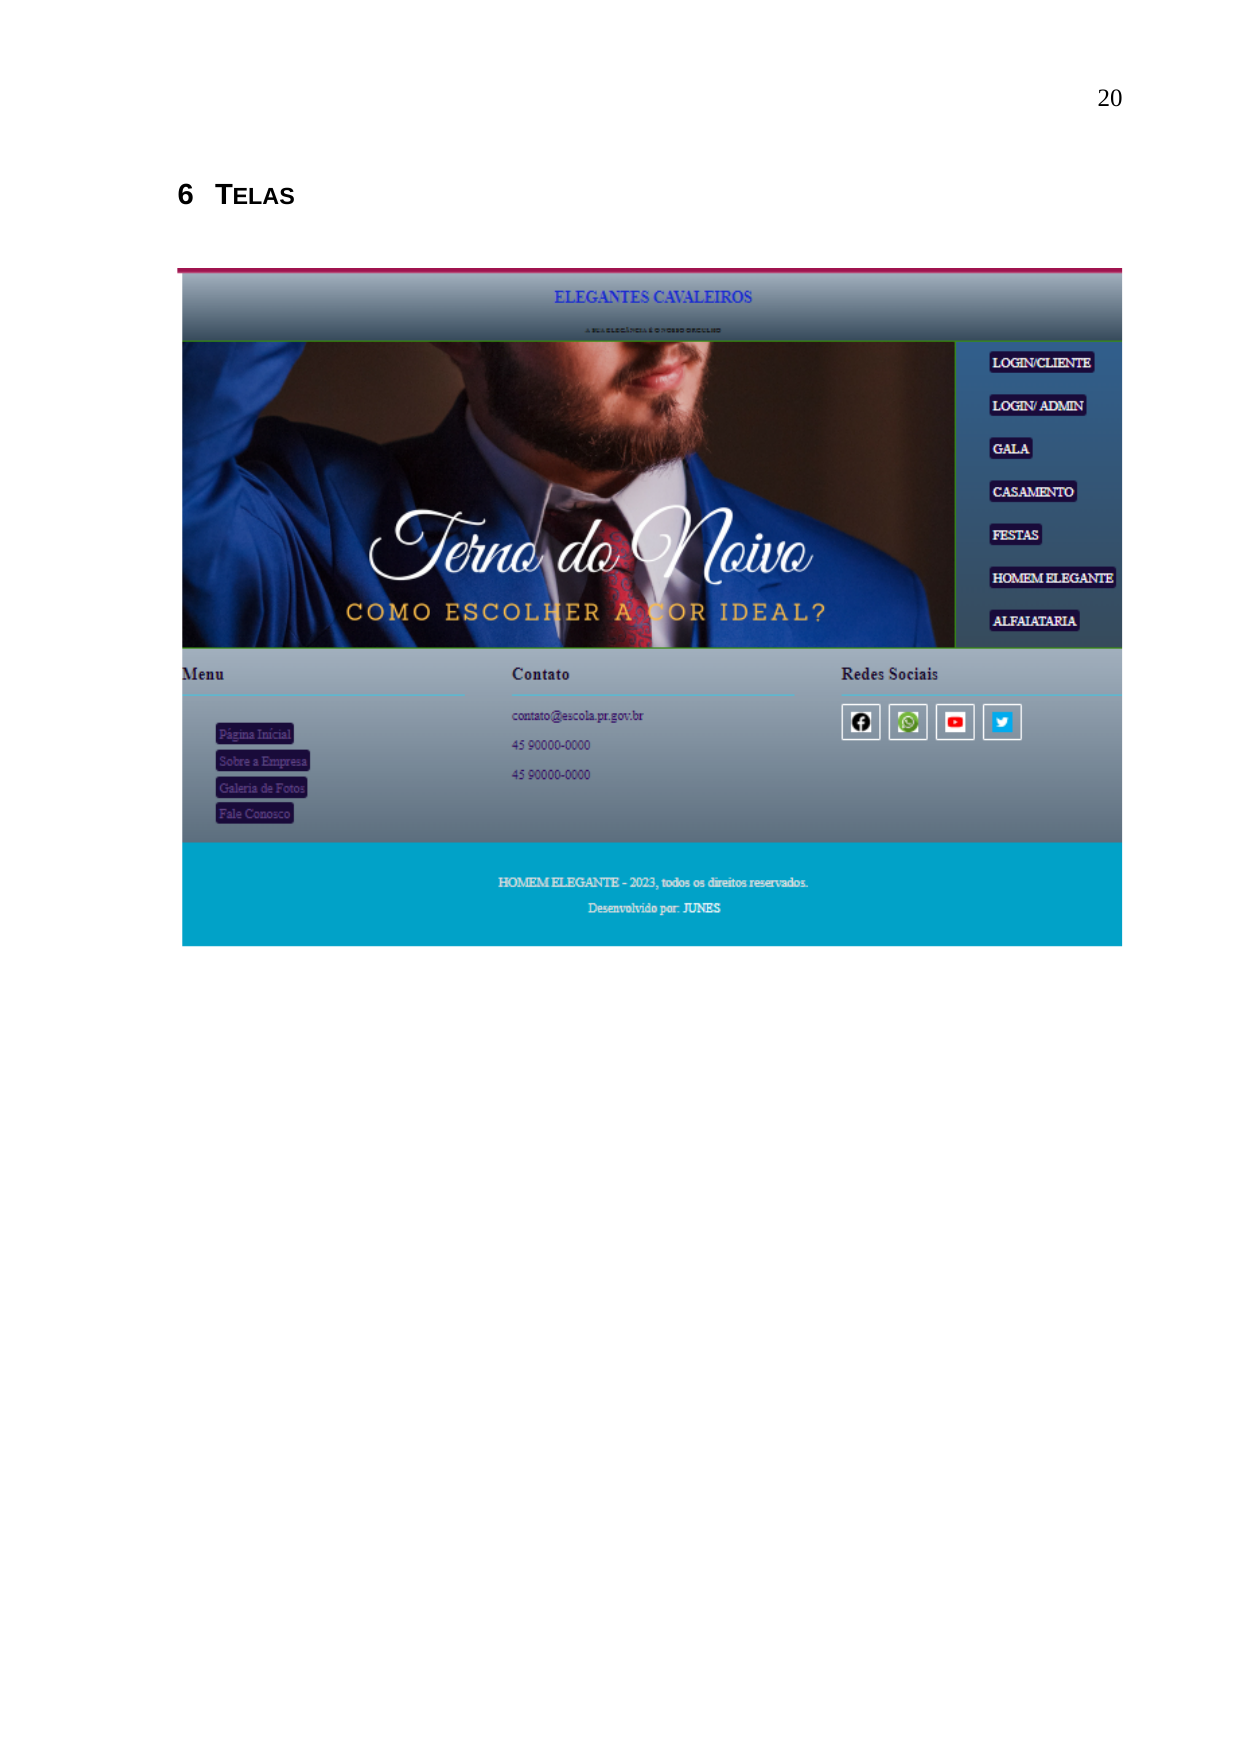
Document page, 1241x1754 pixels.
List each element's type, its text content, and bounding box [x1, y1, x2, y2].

list Telas [177, 177, 1122, 211]
